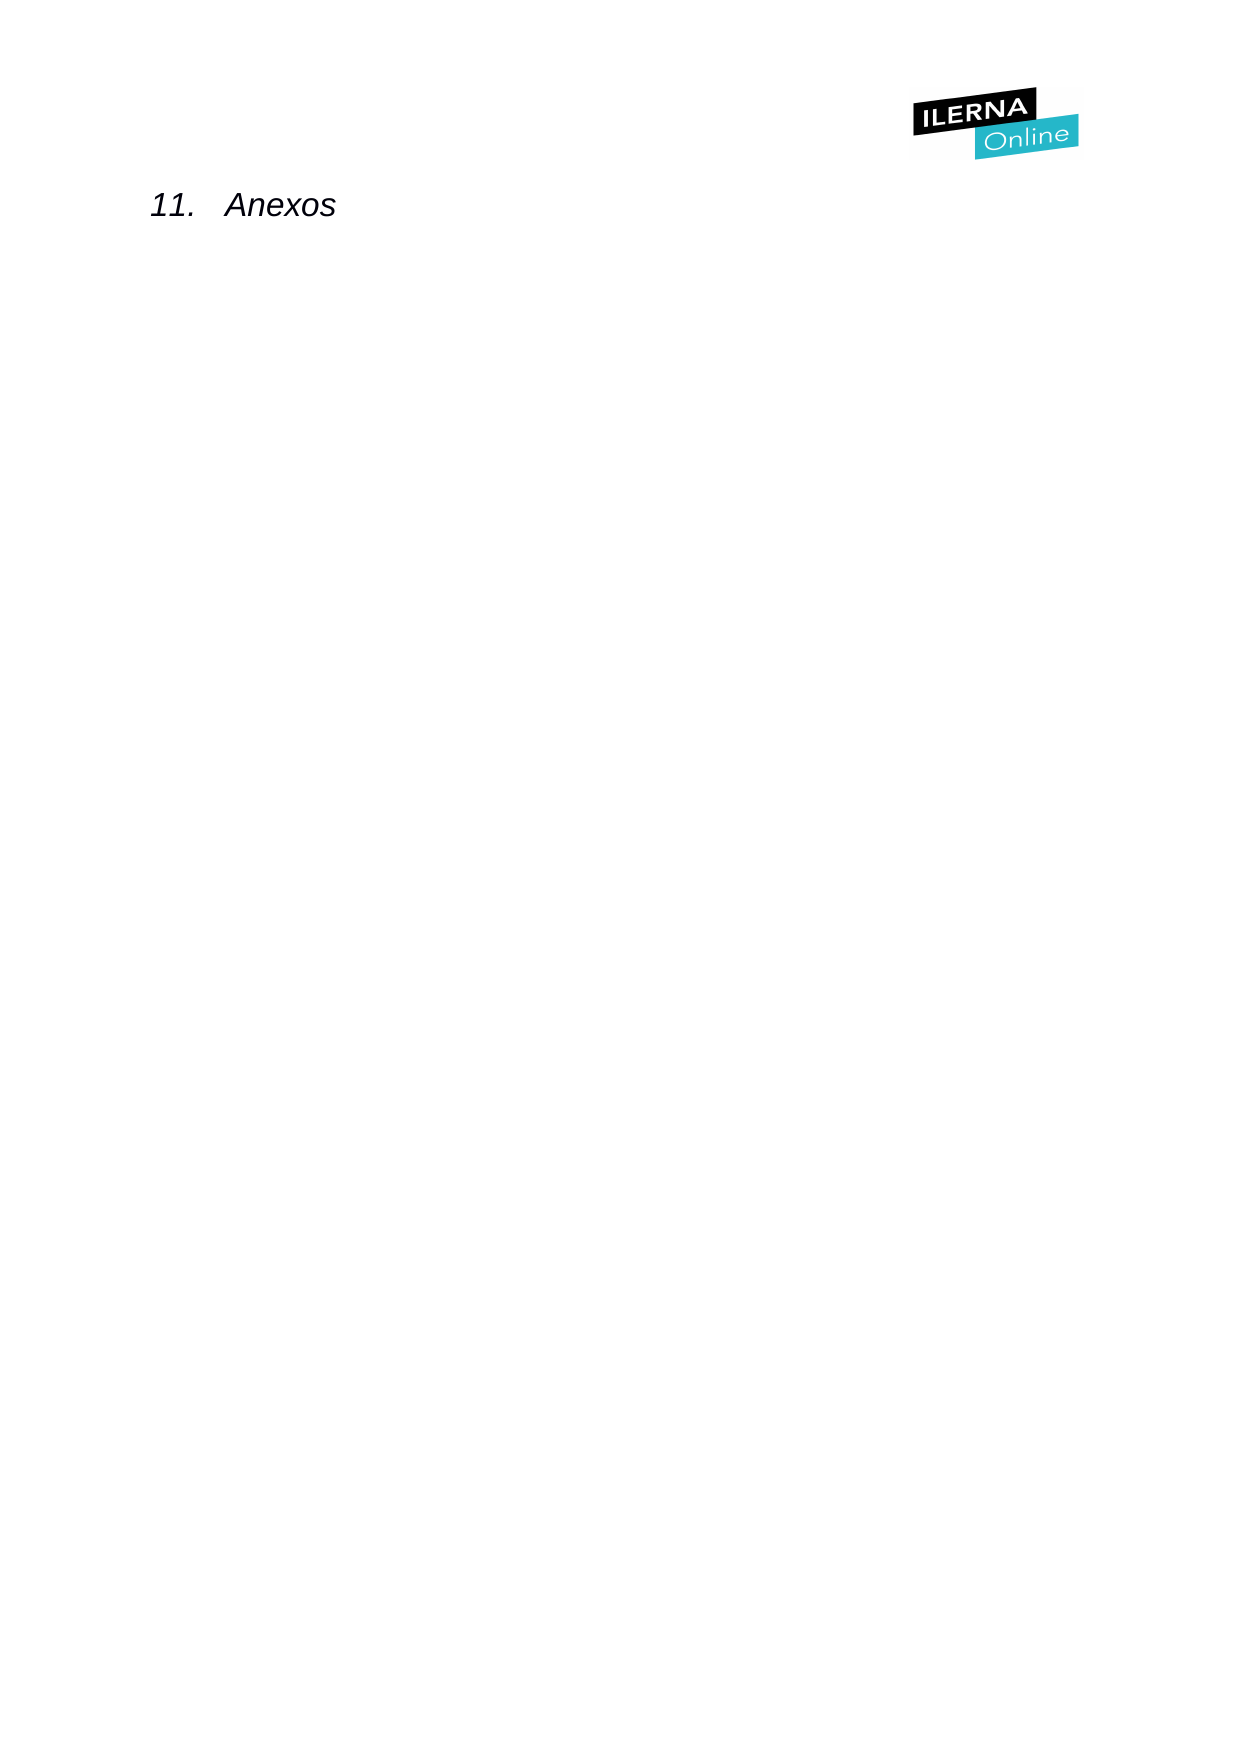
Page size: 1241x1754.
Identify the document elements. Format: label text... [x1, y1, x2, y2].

picture [908, 87, 1084, 160]
subtitle Anexos [150, 184, 1090, 223]
